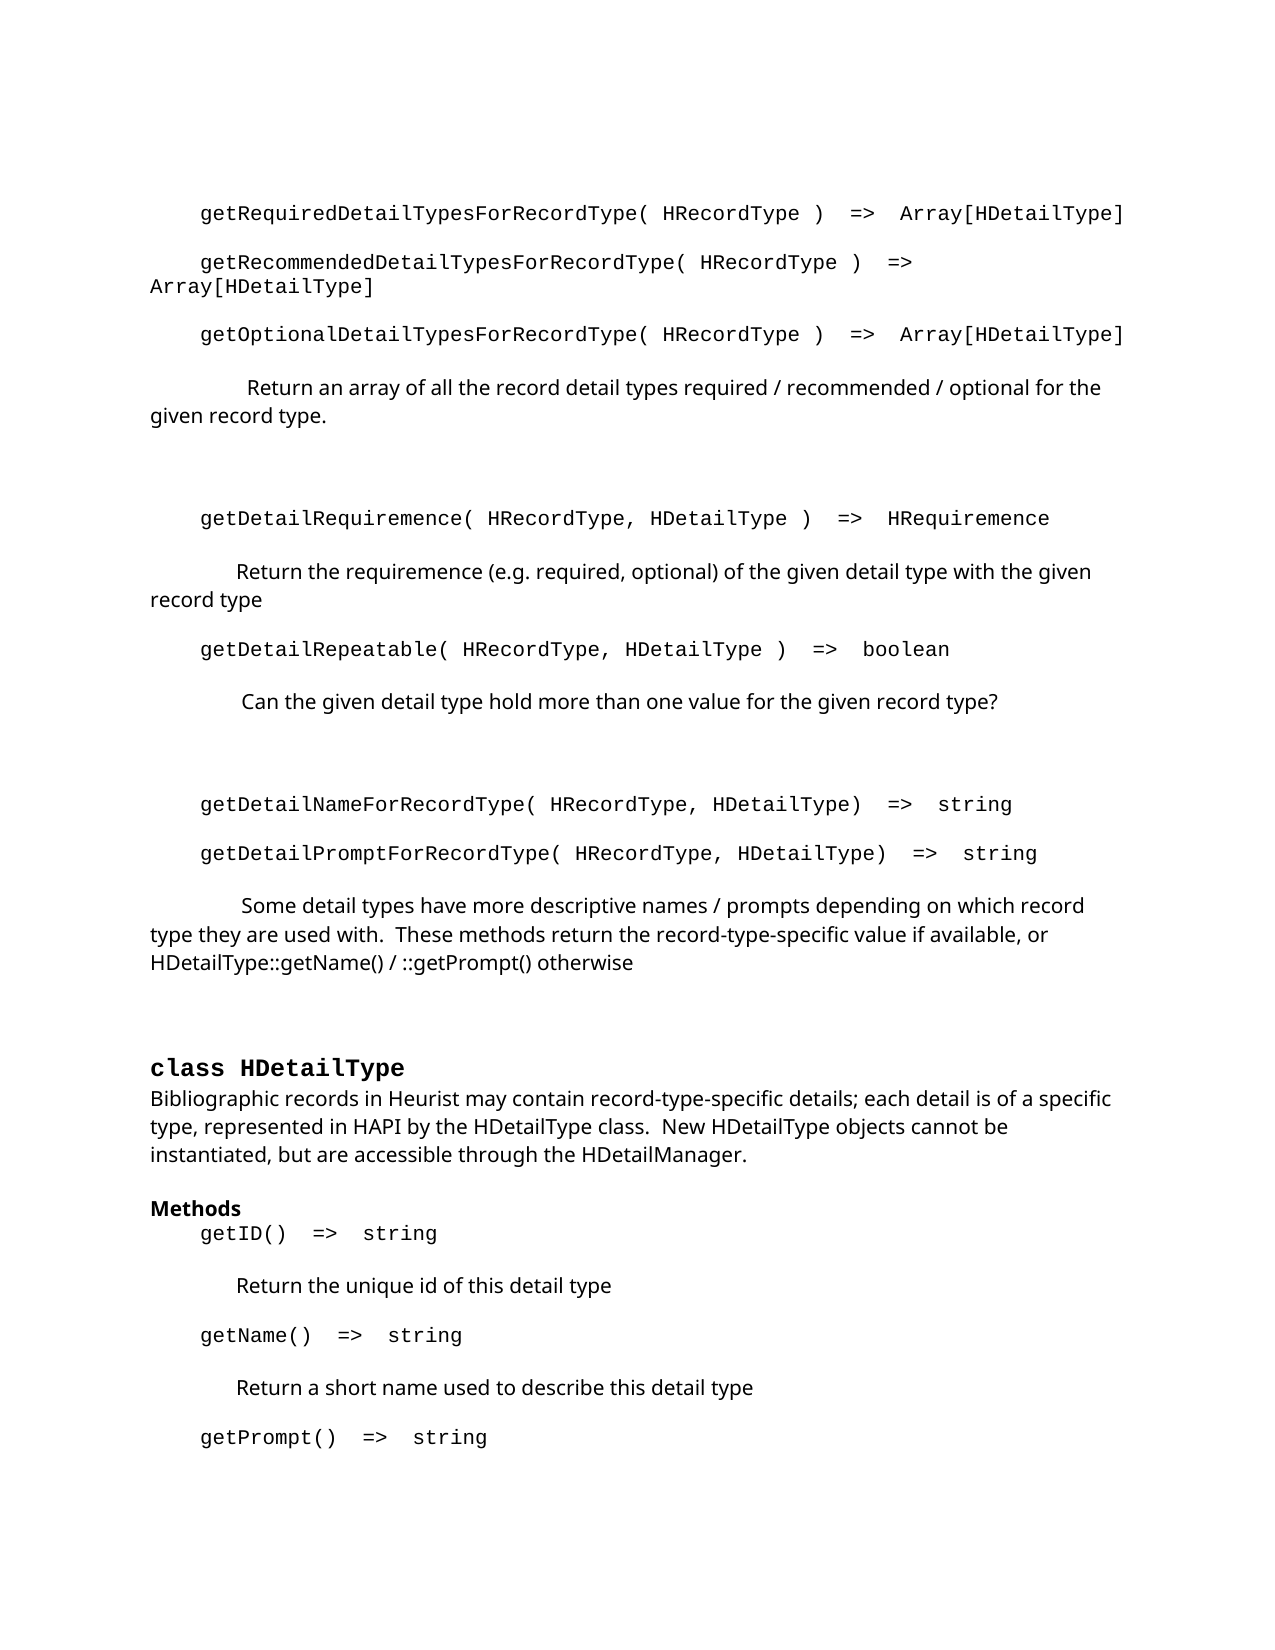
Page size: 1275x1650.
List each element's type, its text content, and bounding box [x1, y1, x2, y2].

text Return the requiremence (e.g. required, optional) of the given detail type with the given record type [150, 557, 1125, 614]
text getRecommendedDetailTypesForRecordType( HRecordType ) => Array[HDetailType] [150, 252, 1125, 299]
text getRequiredDetailTypesForRecordType( HRecordType ) => Array[HDetailType] [150, 203, 1125, 227]
text Return an array of all the record detail types required / recommended / optional for the given record type. [150, 373, 1125, 430]
text Some detail types have more descriptive names / prompts depending on which record type they are used with. These methods return the record-type-specific value if available, or HDetailType::getName() / ::getPrompt() otherwise [150, 892, 1125, 977]
text Return the unique id of this detail type [150, 1271, 1125, 1299]
text getPrompt() => string [150, 1427, 1125, 1450]
text Can the given detail type hold more than one value for the given record type? [150, 687, 1125, 716]
text Methods [150, 1194, 1125, 1222]
subtitle class HDetailType [150, 1055, 1125, 1084]
text getDetailRequiremence( HRecordType, HDetailType ) => HRequiremence [150, 508, 1125, 532]
text getDetailPromptForRecordType( HRecordType, HDetailType) => string [150, 843, 1125, 867]
text getName() => string [150, 1324, 1125, 1348]
text getDetailNameForRecordType( HRecordType, HDetailType) => string [150, 794, 1125, 818]
text Return a short name used to describe this detail type [150, 1373, 1125, 1402]
text getDetailRepeatable( HRecordType, HDetailType ) => boolean [150, 639, 1125, 662]
text getOptionalDetailTypesForRecordType( HRecordType ) => Array[HDetailType] [150, 324, 1125, 348]
text Bibliographic records in Heurist may contain record-type-specific details; each detail is of a specific type, represented in HAPI by the HDetailType class. New HDetailType objects cannot be instantiated, but are accessible through the HDetailManager. [150, 1084, 1125, 1169]
text getID() => string [150, 1222, 1125, 1246]
